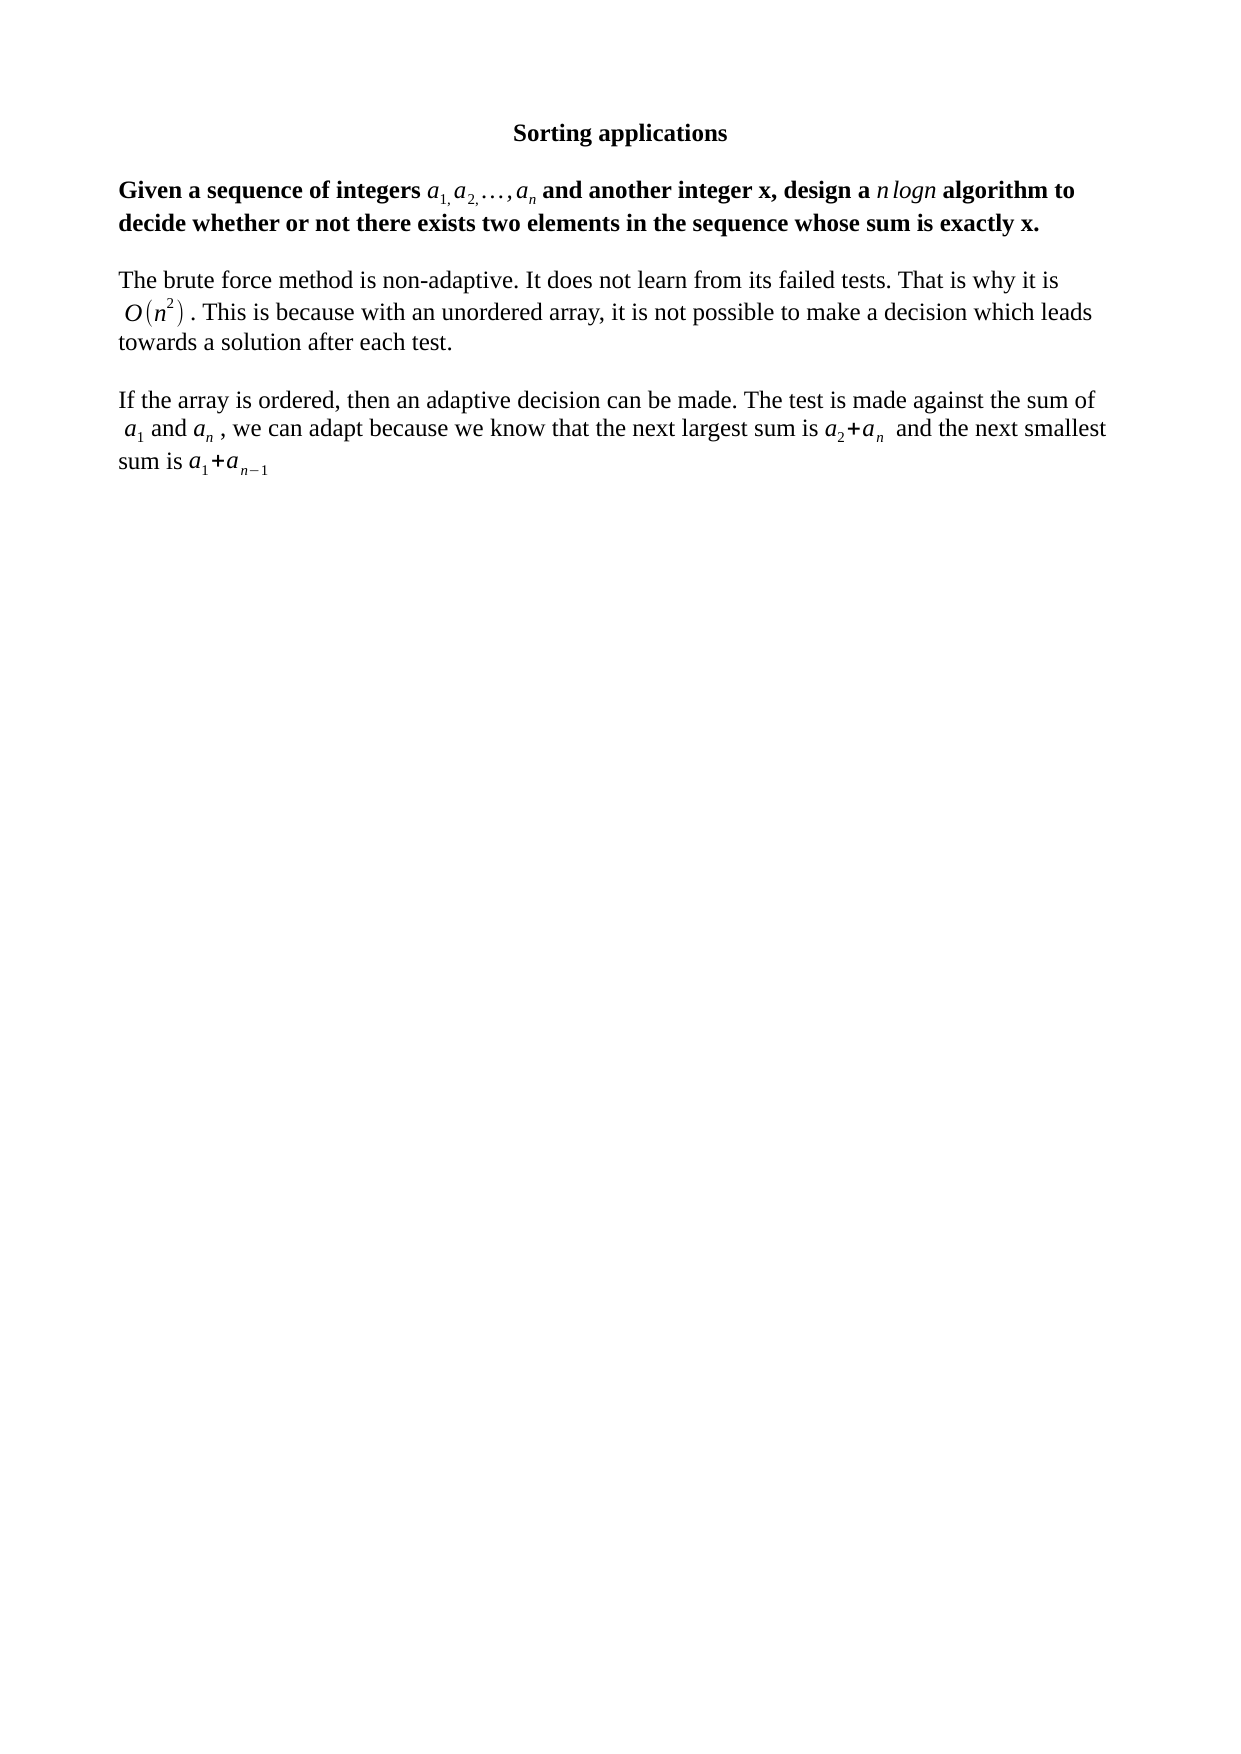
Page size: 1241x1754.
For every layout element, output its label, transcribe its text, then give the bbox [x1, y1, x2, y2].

text Given a sequence of integersand another integer x, design aalgorithm to decide whether or not there exists two elements in the sequence whose sum is exactly x. [118, 176, 1122, 237]
text Sorting applications [118, 118, 1122, 147]
text If the array is ordered, then an adaptive decision can be made. The test is made against the sum of and, we can adapt because we know that the next largest sum is and the next smallest sum is [118, 385, 1122, 478]
text The brute force method is non-adaptive. It does not learn from its failed tests. That is why it is . This is because with an unordered array, it is not possible to make a decision which leads towards a solution after each test. [118, 266, 1122, 356]
